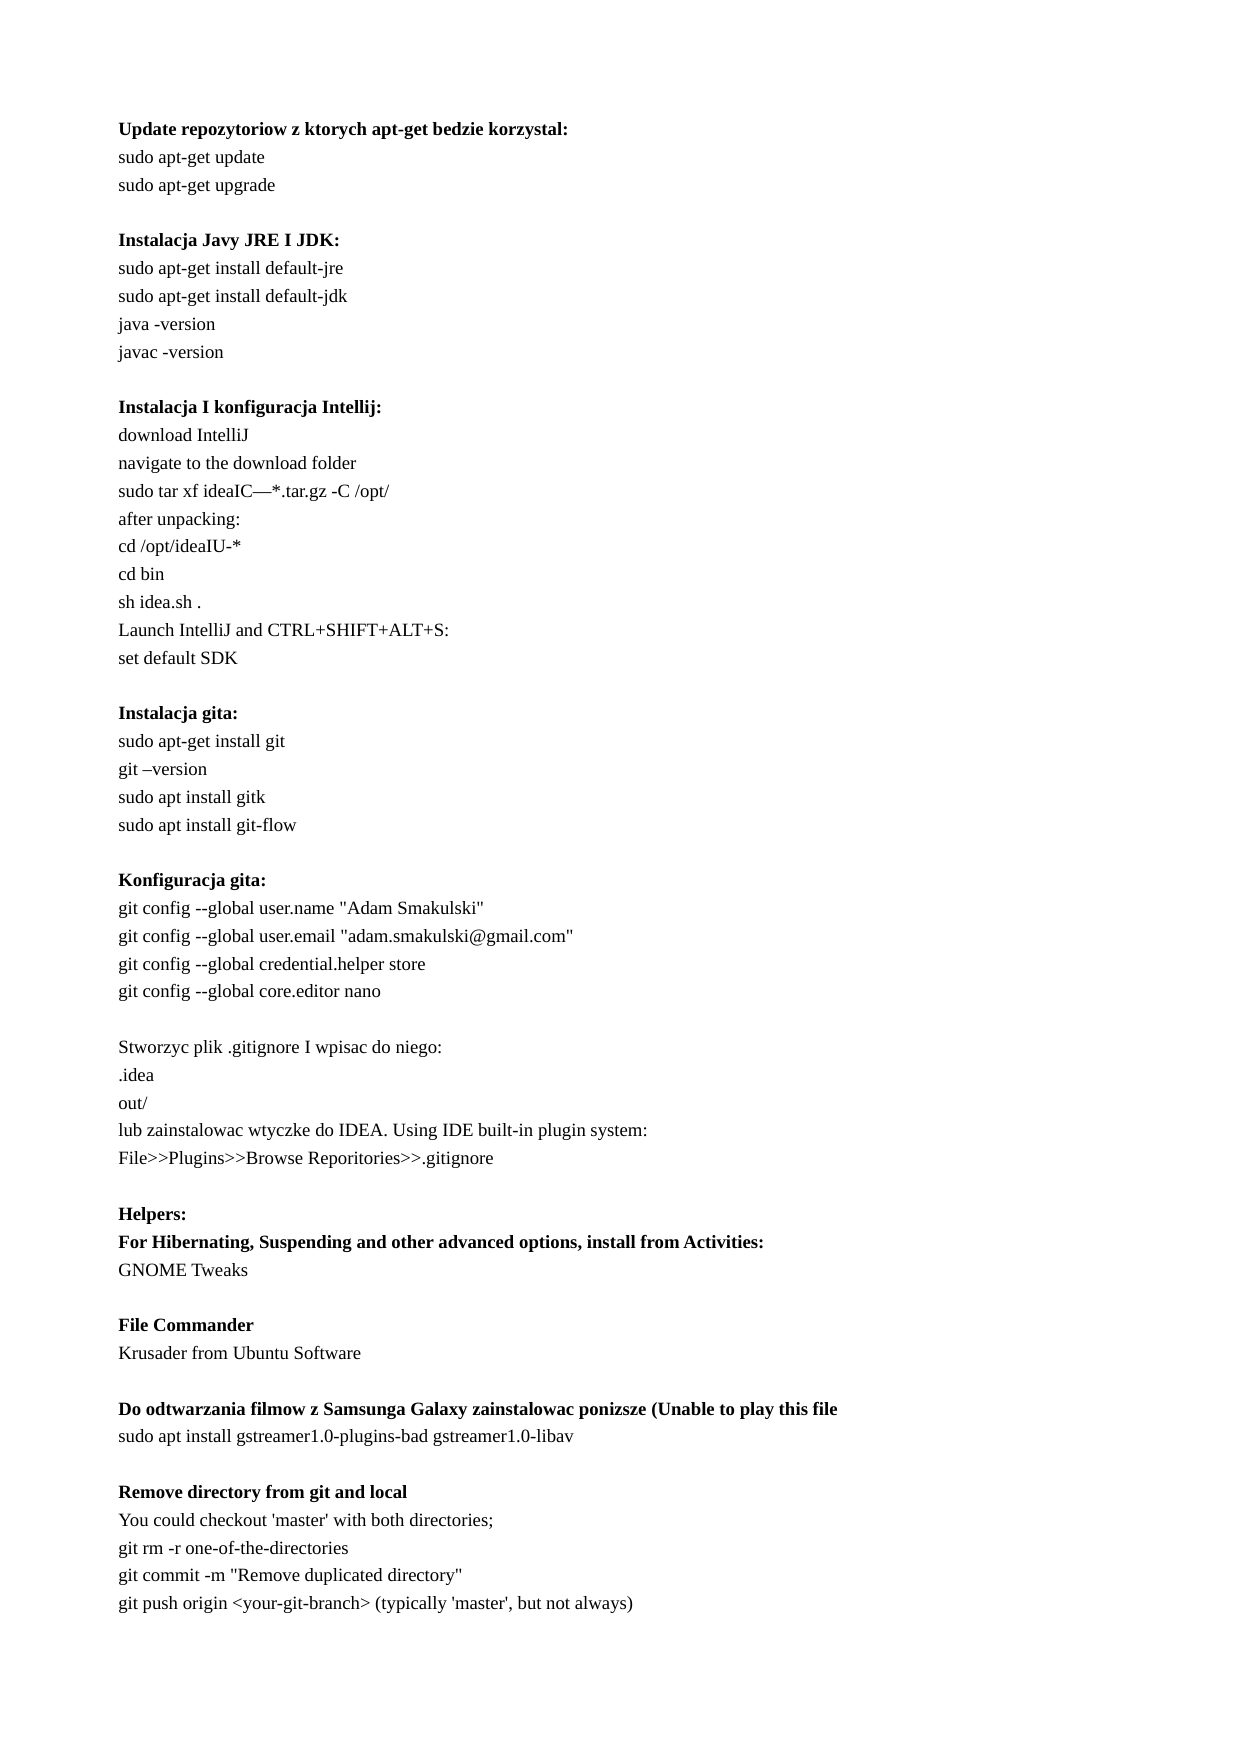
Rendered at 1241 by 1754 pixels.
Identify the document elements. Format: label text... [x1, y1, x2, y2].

text java -version [118, 313, 1122, 334]
text download IntelliJ [118, 424, 1122, 446]
text sh idea.sh . [118, 591, 1122, 612]
text sudo apt-get upgrade [118, 174, 1122, 195]
text git –version [118, 758, 1122, 779]
text out/ [118, 1092, 1122, 1113]
text sudo apt install gitk [118, 786, 1122, 807]
text GNOME Tweaks [118, 1258, 1122, 1280]
text Konfiguracja gita: [118, 869, 1122, 891]
text Instalacja I konfiguracja Intellij: [118, 396, 1122, 418]
text File Commander [118, 1314, 1122, 1336]
text Remove directory from git and local [118, 1481, 1122, 1502]
text git commit -m "Remove duplicated directory" [118, 1564, 1122, 1586]
text cd bin [118, 563, 1122, 585]
text cd /opt/ideaIU-* [118, 535, 1122, 557]
text set default SDK [118, 647, 1122, 668]
text .idea [118, 1064, 1122, 1085]
text Launch IntelliJ and CTRL+SHIFT+ALT+S: [118, 619, 1122, 640]
text sudo apt-get install git [118, 730, 1122, 752]
text sudo tar xf ideaIC—*.tar.gz -C /opt/ [118, 480, 1122, 501]
text javac -version [118, 341, 1122, 362]
text You could checkout 'master' with both directories; [118, 1509, 1122, 1530]
text navigate to the download folder [118, 452, 1122, 473]
text Do odtwarzania filmow z Samsunga Galaxy zainstalowac ponizsze (Unable to play this file [118, 1397, 1122, 1419]
text Instalacja Javy JRE I JDK: [118, 229, 1122, 251]
text File>>Plugins>>Browse Reporitories>>.gitignore [118, 1147, 1122, 1169]
text Helpers: [118, 1203, 1122, 1224]
text git config --global credential.helper store [118, 952, 1122, 974]
text sudo apt-get update [118, 146, 1122, 167]
text git config --global user.name "Adam Smakulski" [118, 897, 1122, 918]
text git push origin <your-git-branch> (typically 'master', but not always) [118, 1592, 1122, 1614]
text Instalacja gita: [118, 702, 1122, 724]
text For Hibernating, Suspending and other advanced options, install from Activities: [118, 1231, 1122, 1252]
text lub zainstalowac wtyczke do IDEA. Using IDE built-in plugin system: [118, 1119, 1122, 1141]
text git rm -r one-of-the-directories [118, 1537, 1122, 1558]
text git config --global user.email "adam.smakulski@gmail.com" [118, 925, 1122, 946]
text git config --global core.editor nano [118, 980, 1122, 1002]
text Krusader from Ubuntu Software [118, 1342, 1122, 1363]
text sudo apt install gstreamer1.0-plugins-bad gstreamer1.0-libav [118, 1425, 1122, 1447]
text sudo apt-get install default-jdk [118, 285, 1122, 307]
text sudo apt-get install default-jre [118, 257, 1122, 279]
text Stworzyc plik .gitignore I wpisac do niego: [118, 1036, 1122, 1057]
text Update repozytoriow z ktorych apt-get bedzie korzystal: [118, 118, 1122, 140]
text after unpacking: [118, 507, 1122, 529]
text sudo apt install git-flow [118, 813, 1122, 835]
